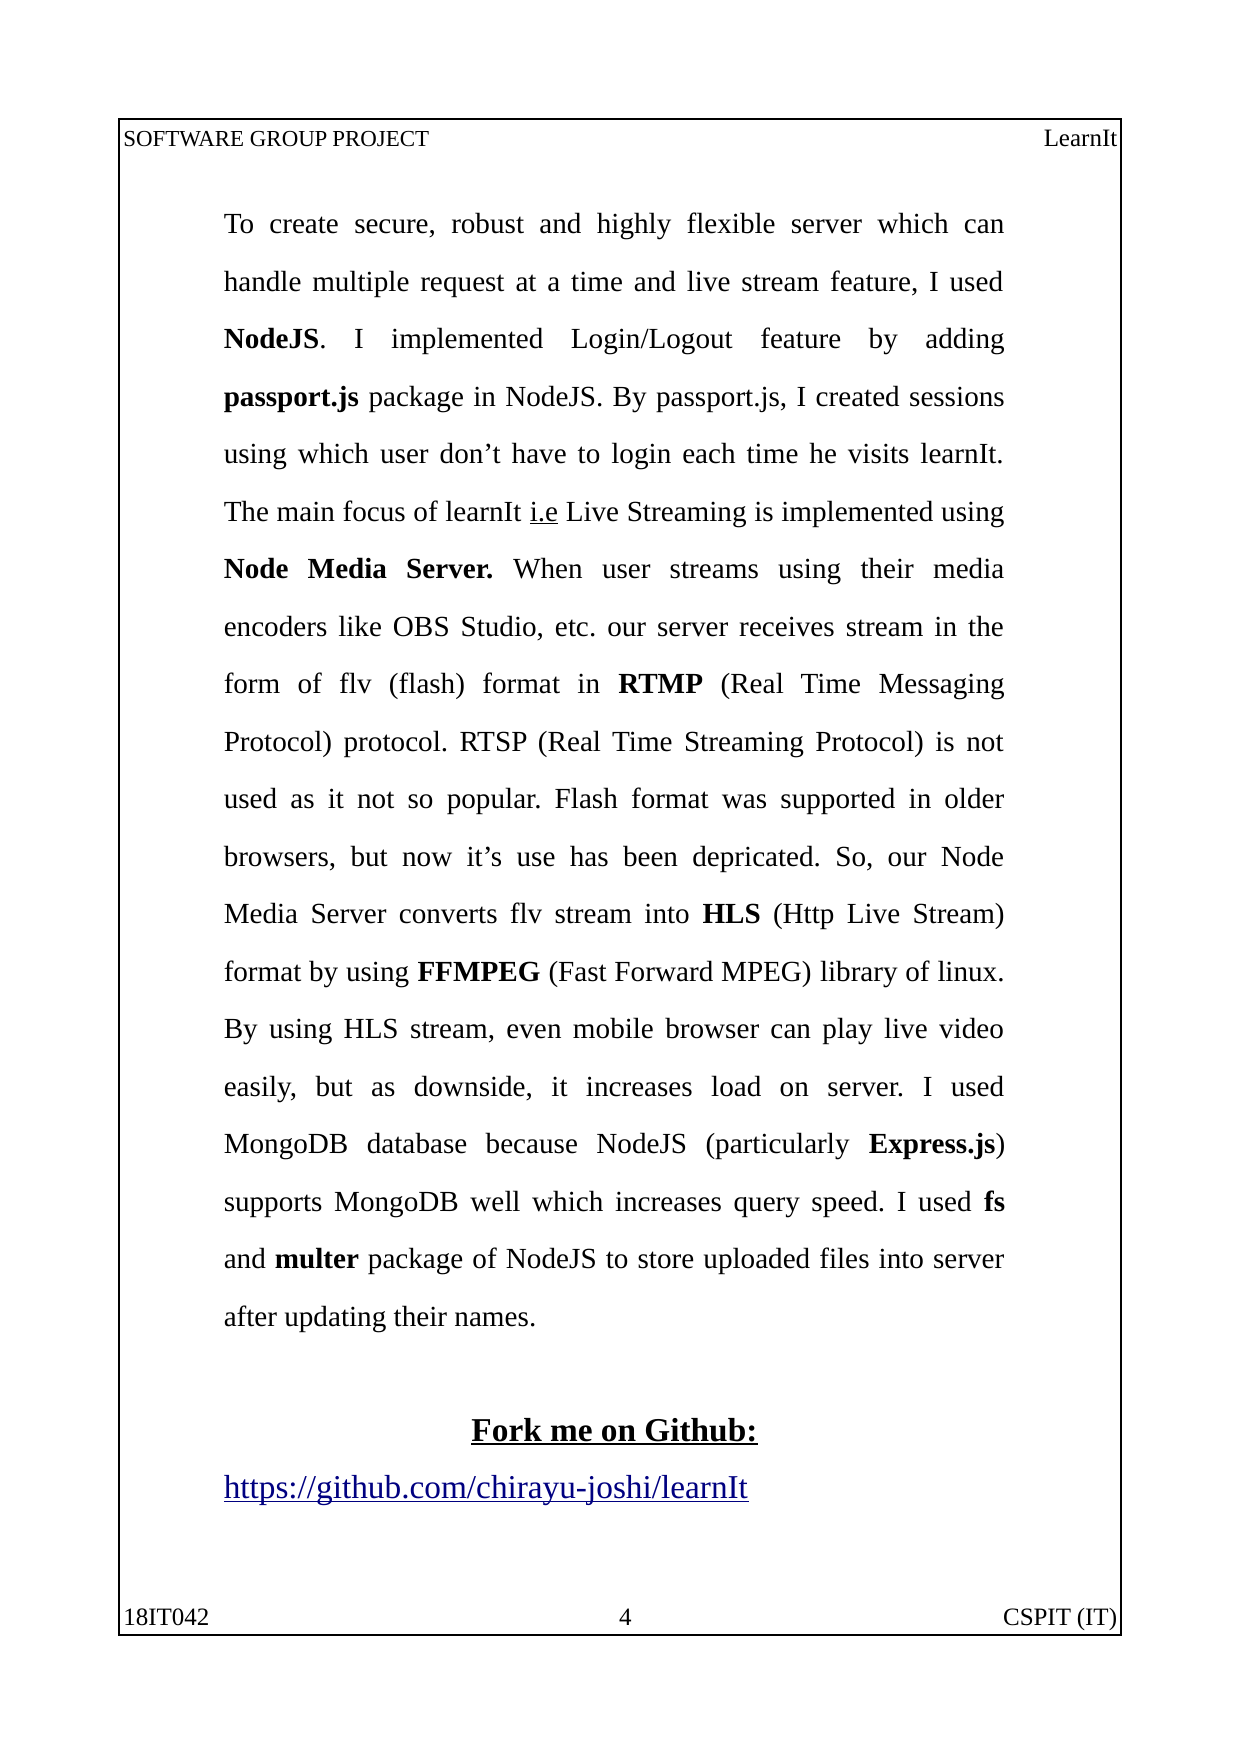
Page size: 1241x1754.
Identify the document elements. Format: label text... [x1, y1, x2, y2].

text Fork me on Github: [223, 1390, 1005, 1448]
text https://github.com/chirayu-joshi/learnIt [223, 1448, 1005, 1506]
text To create secure, robust and highly flexible server which can handle multiple request at a time and live stream feature, I used NodeJS. I implemented Login/Logout feature by adding passport.js package in NodeJS. By passport.js, I created sessions using which user don’t have to login each time he visits learnIt. The main focus of learnIt i.e Live Streaming is implemented using Node Media Server. When user streams using their media encoders like OBS Studio, etc. our server receives stream in the form of flv (flash) format in RTMP (Real Time Messaging Protocol) protocol. RTSP (Real Time Streaming Protocol) is not used as it not so popular. Flash format was supported in older browsers, but now it’s use has been depricated. So, our Node Media Server converts flv stream into HLS (Http Live Stream) format by using FFMPEG (Fast Forward MPEG) library of linux. By using HLS stream, even mobile browser can play live video easily, but as downside, it increases load on server. I used MongoDB database because NodeJS (particularly Express.js) supports MongoDB well which increases query speed. I used fs and multer package of NodeJS to store uploaded files into server after updating their names. [223, 181, 1005, 1332]
